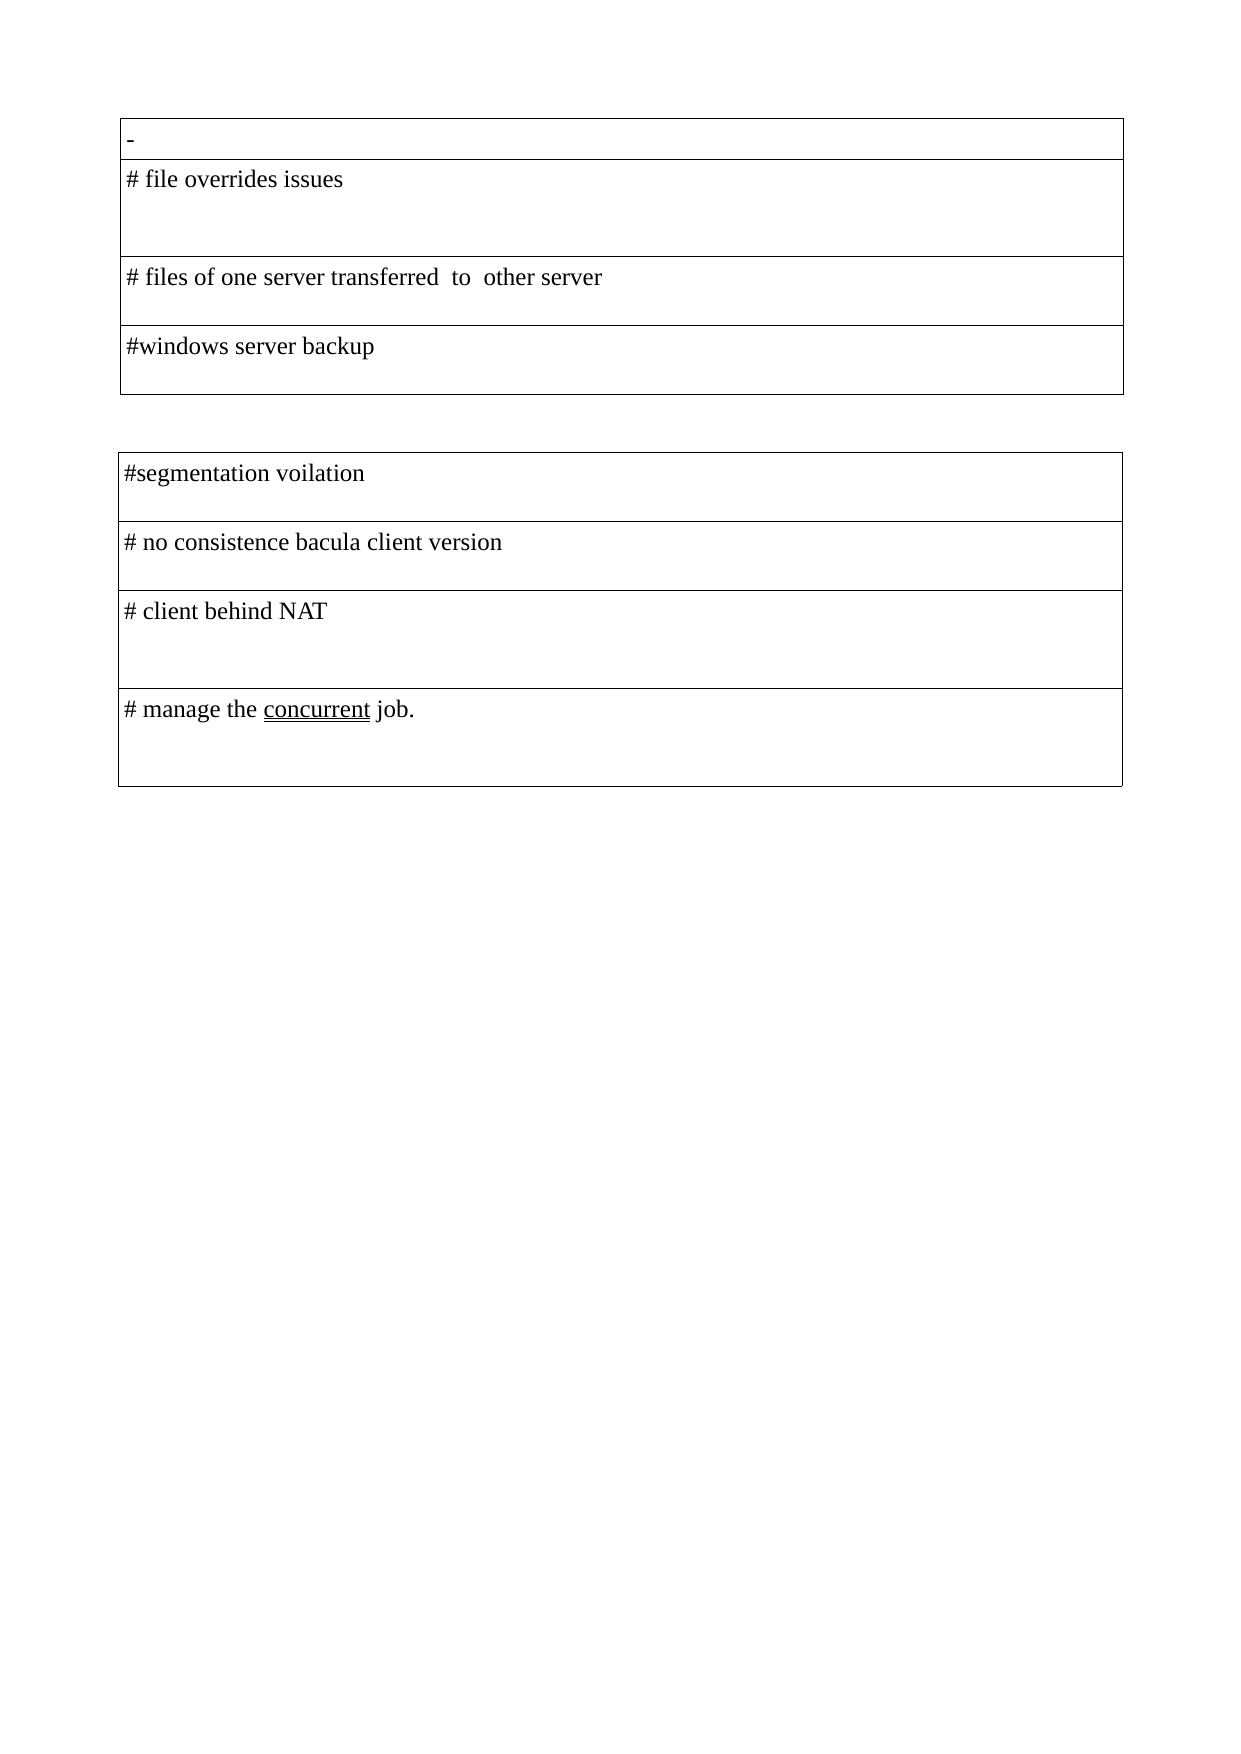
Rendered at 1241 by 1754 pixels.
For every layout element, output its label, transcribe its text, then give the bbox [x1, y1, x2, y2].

table_cell # files of one server transferred to other server [121, 257, 1123, 325]
table_cell # file overrides issues [121, 160, 1123, 256]
table_cell - [121, 119, 1123, 158]
table_cell # no consistence bacula client version [119, 522, 1122, 590]
table_cell # client behind NAT [119, 591, 1122, 688]
table_header #segmentation voilation [119, 453, 1122, 521]
table_cell # manage the concurrent job. [119, 689, 1122, 786]
table_cell #windows server backup [121, 326, 1123, 394]
